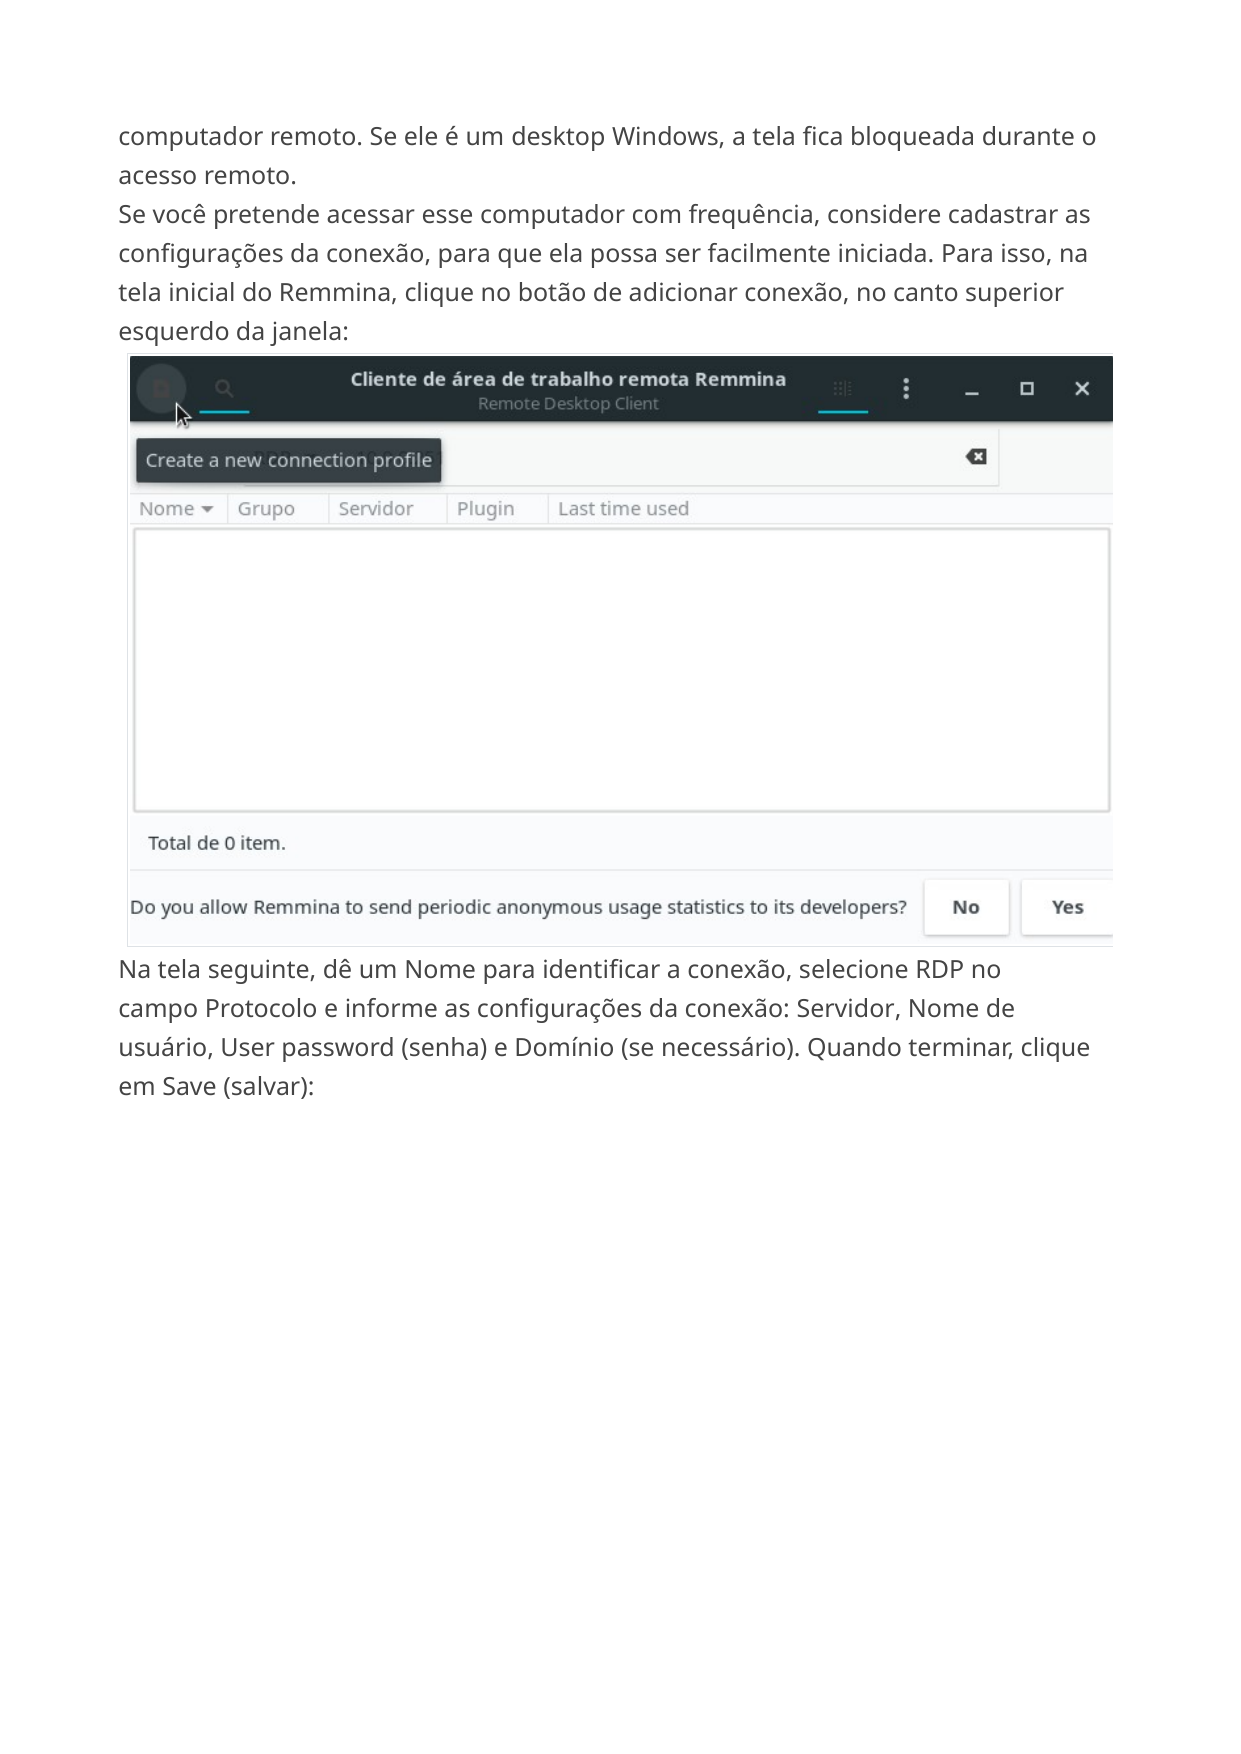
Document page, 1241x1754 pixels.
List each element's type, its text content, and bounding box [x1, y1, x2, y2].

text Se você pretende acessar esse computador com frequência, considere cadastrar as configurações da conexão, para que ela possa ser facilmente iniciada. Para isso, na tela inicial do Remmina, clique no botão de adicionar conexão, no canto superior esquerdo da janela: [118, 196, 1122, 348]
text computador remoto. Se ele é um desktop Windows, a tela fica bloqueada durante o acesso remoto. [118, 118, 1122, 191]
text Na tela seguinte, dê um Nome para identificar a conexão, selecione RDP no campo Protocolo e informe as configurações da conexão: Servidor, Nome de usuário, User password (senha) e Domínio (se necessário). Quando terminar, clique em Save (salvar): [118, 951, 1122, 1103]
picture [130, 356, 1113, 944]
